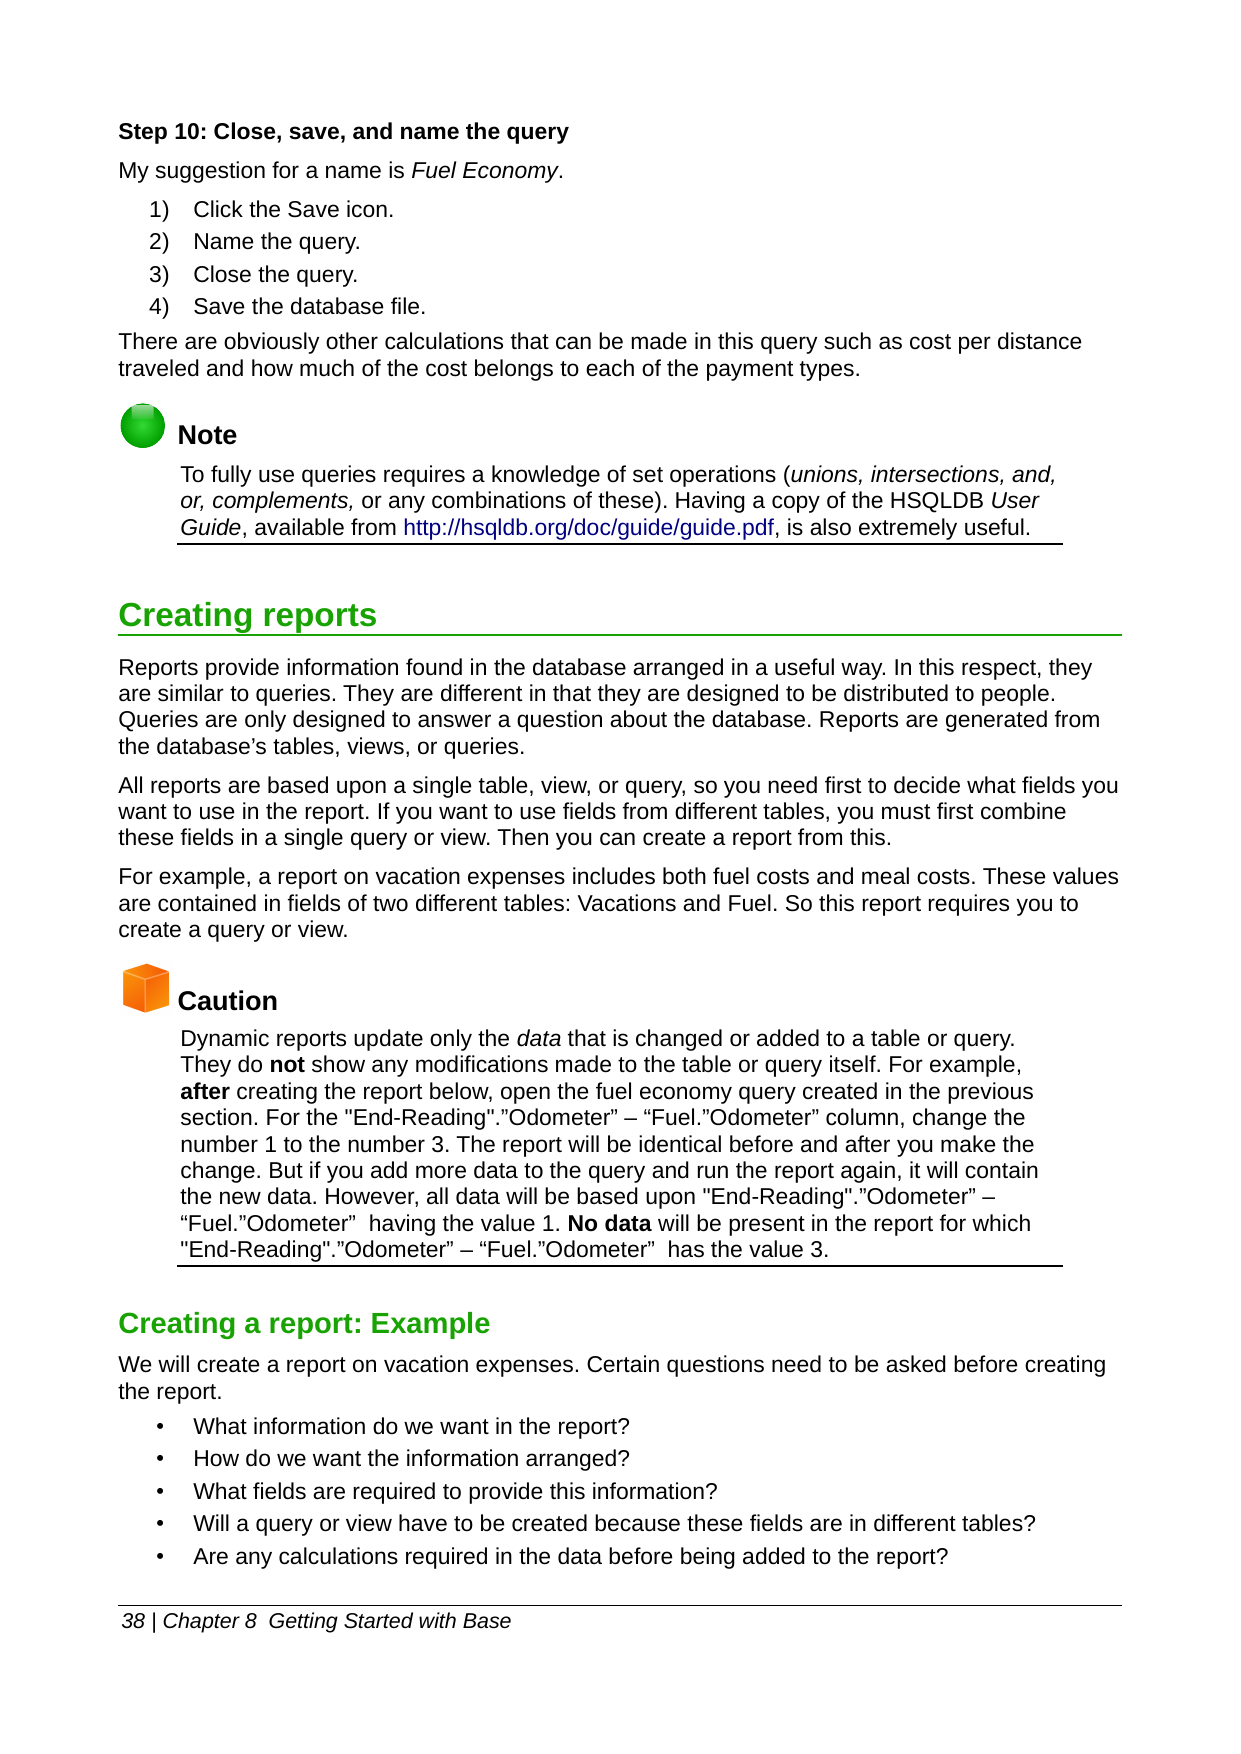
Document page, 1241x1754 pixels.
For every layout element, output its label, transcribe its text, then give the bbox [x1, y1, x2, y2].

list Close the query. [169, 261, 1122, 287]
list My suggestion for a name is Fuel Economy. [118, 157, 1122, 183]
text For example, a report on vacation expenses includes both fuel costs and meal costs. These values are contained in fields of two different tables: Vacations and Fuel. So this report requires you to create a query or view. [118, 863, 1122, 942]
text Dynamic reports update only the data that is changed or added to a table or query. They do not show any modifications made to the table or query itself. For example, after creating the report below, open the fuel economy query created in the previous section. For the "End-Reading".”Odometer” – “Fuel.”Odometer” column, change the number 1 to the number 3. The report will be identical before and after you make the change. But if you add more data to the query and run the report again, it will contain the new data. However, all data will be based upon "End-Reading".”Odometer” – “Fuel.”Odometer” having the value 1. No data will be present in the report for which "End-Reading".”Odometer” – “Fuel.”Odometer” has the value 3. [177, 1022, 1063, 1265]
text All reports are based upon a single table, view, or query, so you need first to decide what fields you want to use in the report. If you want to use fields from different tables, you must first combine these fields in a single query or view. Then you can create a report from this. [118, 772, 1122, 851]
list We will create a report on vacation expenses. Certain questions need to be asked before creating the report. [118, 1351, 1122, 1404]
list Are any calculations required in the data before being added to the report? [156, 1543, 1122, 1569]
subtitle Creating reports [118, 596, 1122, 634]
list Click the Save icon. [169, 196, 1122, 222]
text Step 10: Close, save, and name the query [118, 118, 1122, 144]
picture [119, 961, 173, 1015]
subtitle Note [118, 401, 1122, 450]
subtitle Creating a report: Example [118, 1306, 1122, 1339]
list How do we want the information arranged? [156, 1445, 1122, 1472]
list What fields are required to provide this information? [156, 1478, 1122, 1504]
text There are obviously other calculations that can be made in this query such as cost per distance traveled and how much of the cost belongs to each of the payment types. [118, 328, 1122, 381]
text Reports provide information found in the database arranged in a useful way. In this respect, they are similar to queries. They are different in that they are designed to be distributed to people. Queries are only designed to answer a question about the database. Reports are generated from the database’s tables, views, or queries. [118, 654, 1122, 759]
list Save the database file. [169, 293, 1122, 319]
list Name the query. [169, 228, 1122, 254]
list Will a query or view have to be created because these fields are in different tables? [156, 1510, 1122, 1537]
text To fully use queries requires a knowledge of set operations (unions, intersections, and, or, complements, or any combinations of these). Having a copy of the HSQLDB User Guide, available from http://hsqldb.org/doc/guide/guide.pdf, is also extremely useful. [177, 458, 1063, 543]
subtitle Caution [118, 961, 1122, 1016]
list What information do we want in the report? [156, 1413, 1122, 1439]
